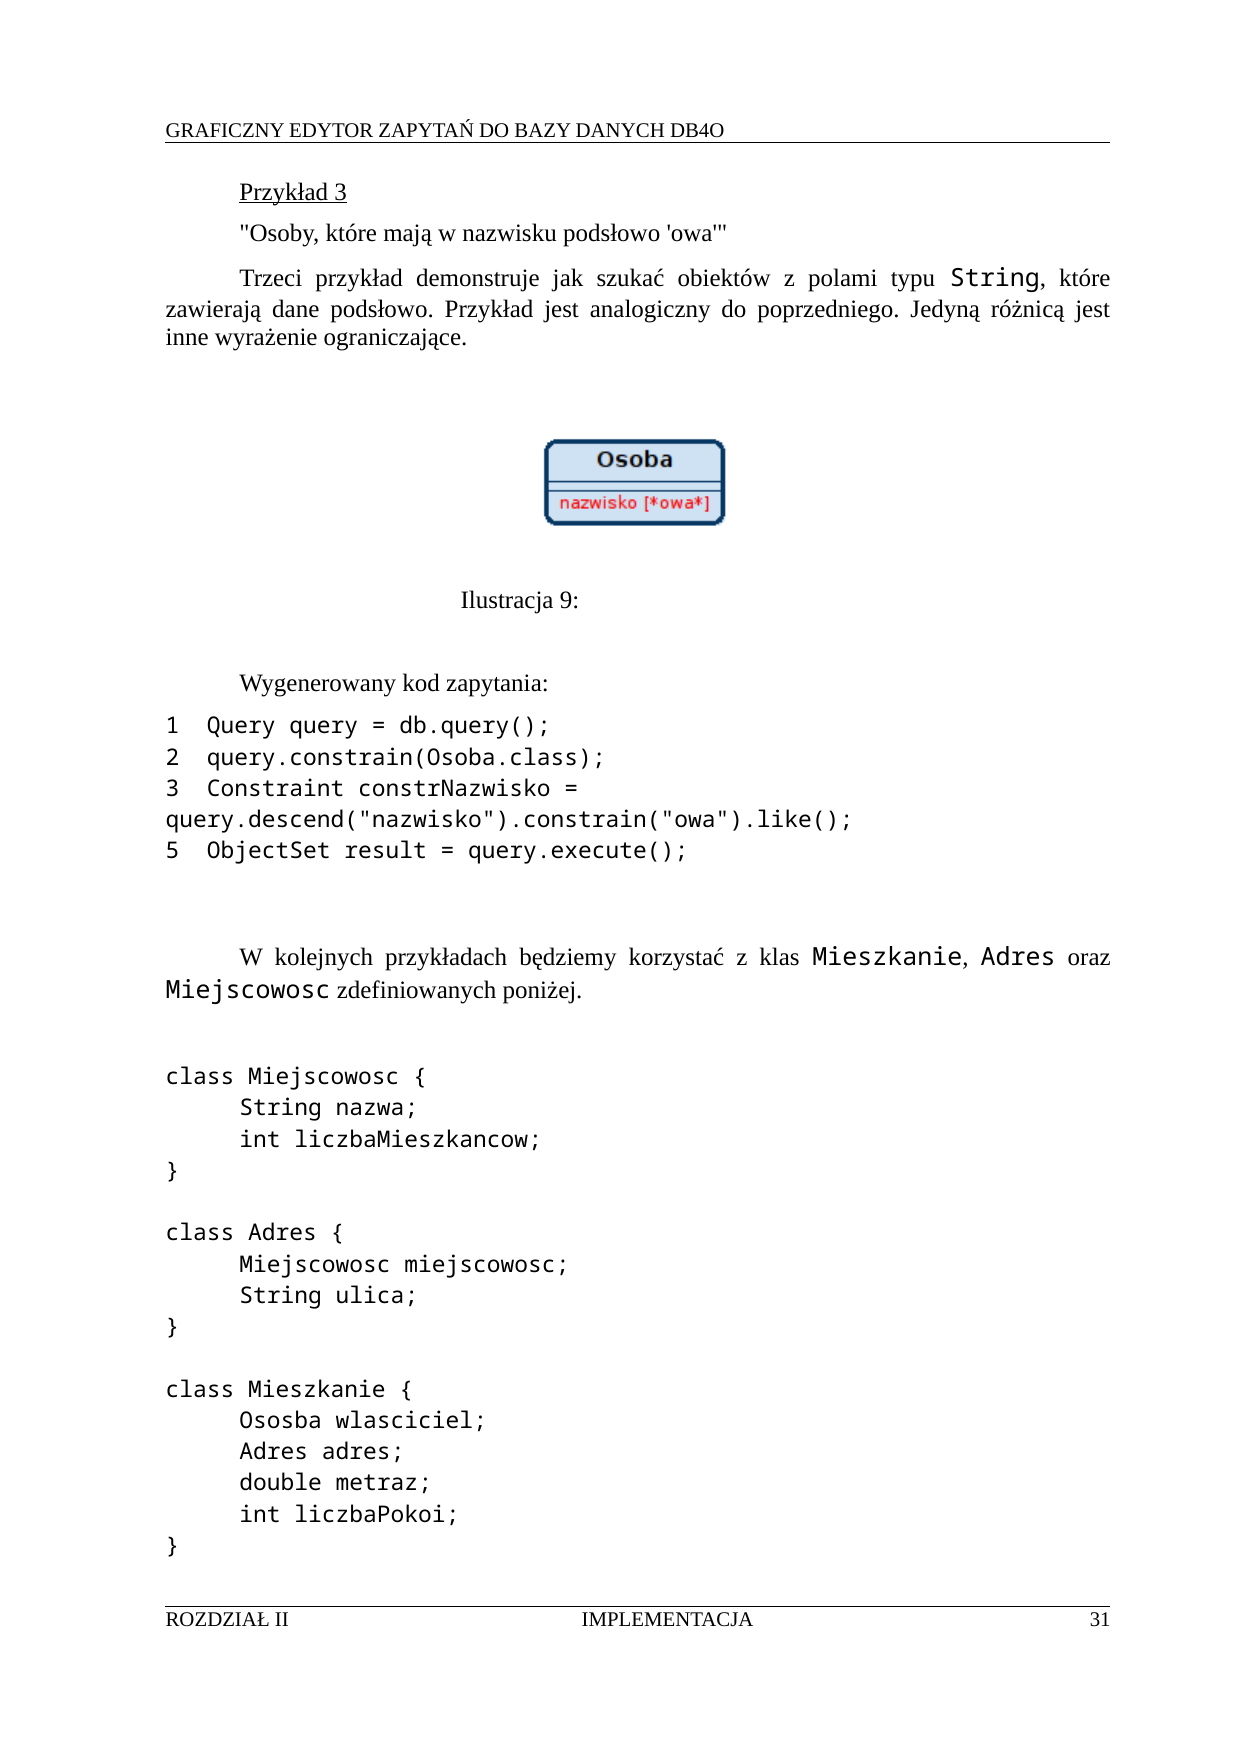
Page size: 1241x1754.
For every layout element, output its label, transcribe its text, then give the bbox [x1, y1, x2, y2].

text class Miejscowosc { [165, 1060, 1110, 1091]
text W kolejnych przykładach będziemy korzystać z klas Mieszkanie, Adres oraz Miejscowosc zdefiniowanych poniżej. [165, 938, 1110, 1006]
text } [165, 1529, 1110, 1560]
text Wygenerowany kod zapytania: [165, 668, 1110, 697]
text double metraz; [165, 1466, 1110, 1497]
text Adres adres; [165, 1435, 1110, 1466]
text String nazwa; [165, 1091, 1110, 1122]
text "Osoby, które mają w nazwisku podsłowo 'owa'" [165, 218, 1110, 247]
text String ulica; [165, 1279, 1110, 1310]
text } [165, 1154, 1110, 1185]
text 1 Query query = db.query(); [165, 709, 1110, 741]
text } [165, 1310, 1110, 1341]
text 3 Constraint constrNazwisko = query.descend("nazwisko").constrain("owa").like(); [165, 772, 1110, 834]
text Przykład 3 [165, 177, 1110, 206]
text Ososba wlasciciel; [165, 1404, 1110, 1435]
text int liczbaMieszkancow; [165, 1122, 1110, 1154]
text int liczbaPokoi; [165, 1497, 1110, 1529]
text 5 ObjectSet result = query.execute(); [165, 834, 1110, 866]
text Ilustracja 9: [460, 586, 815, 614]
text Trzeci przykład demonstruje jak szukać obiektów z polami typu String, które zawierają dane podsłowo. Przykład jest analogiczny do poprzedniego. Jedyną różnicą jest inne wyrażenie ograniczające. [165, 259, 1110, 351]
text Miejscowosc miejscowosc; [165, 1247, 1110, 1279]
text class Mieszkanie { [165, 1372, 1110, 1404]
picture [460, 405, 816, 586]
text 2 query.constrain(Osoba.class); [165, 741, 1110, 772]
text class Adres { [165, 1216, 1110, 1247]
